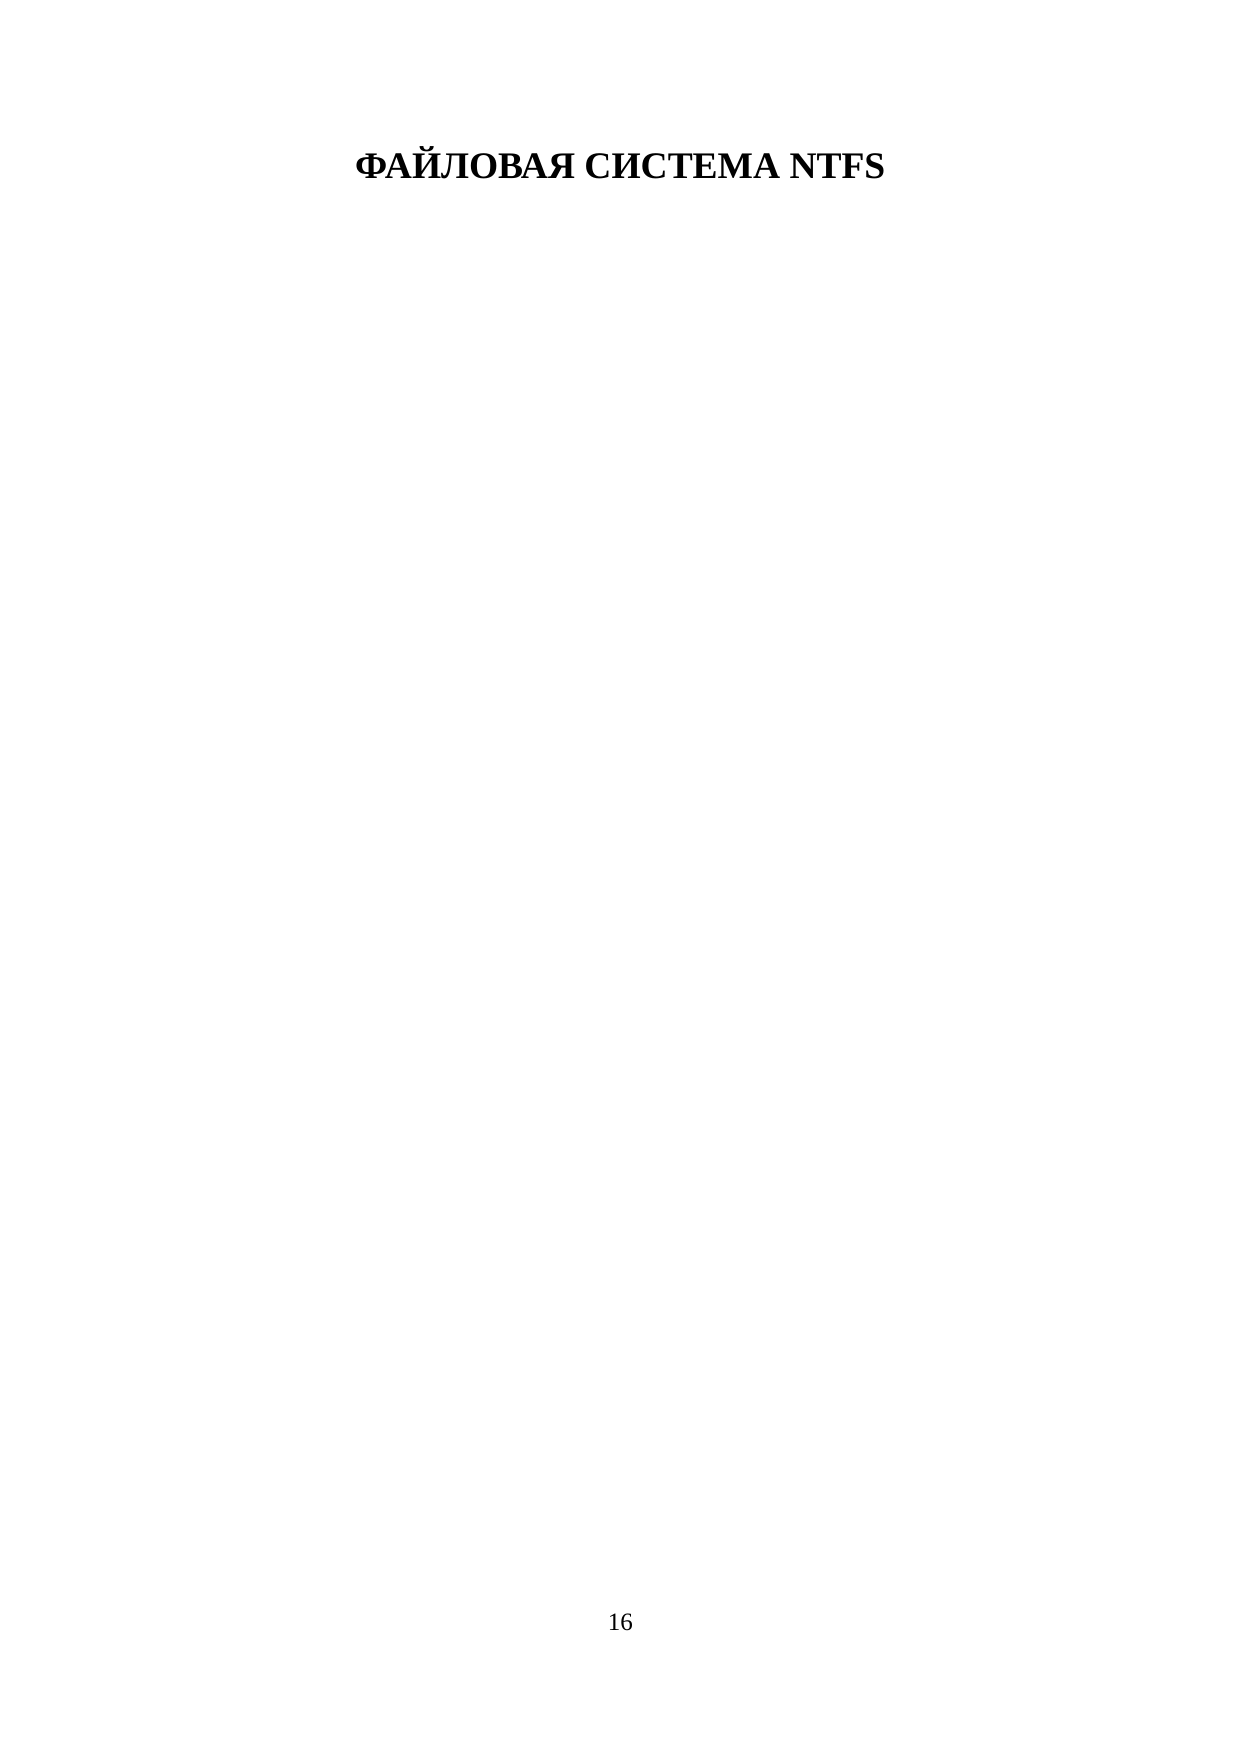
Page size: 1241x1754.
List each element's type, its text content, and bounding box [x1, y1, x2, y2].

subtitle ФАЙЛОВАЯ СИСТЕМА NTFS [83, 143, 1157, 186]
